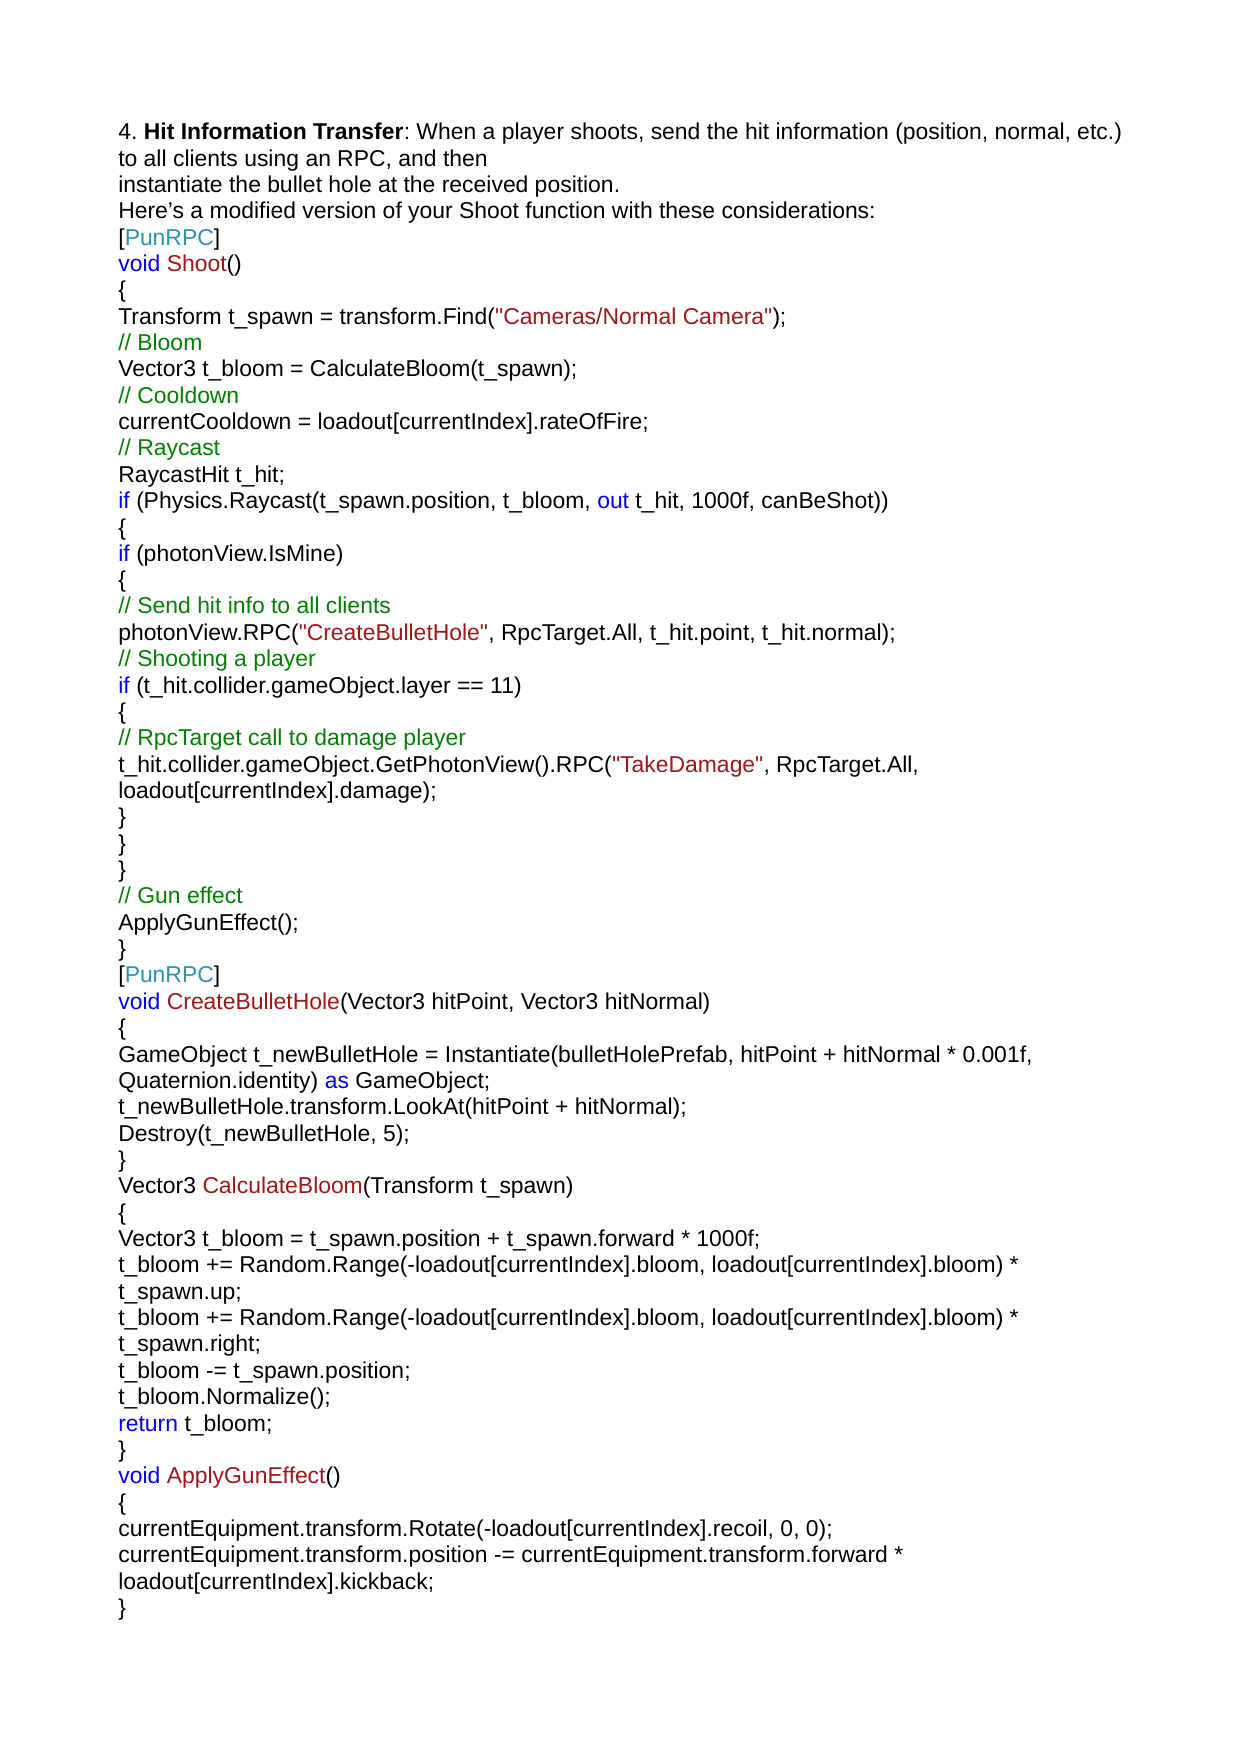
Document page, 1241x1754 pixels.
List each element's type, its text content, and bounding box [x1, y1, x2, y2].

text } [118, 1594, 1122, 1620]
text photonView.RPC("CreateBulletHole", RpcTarget.All, t_hit.point, t_hit.normal); [118, 619, 1122, 645]
text GameObject t_newBulletHole = Instantiate(bulletHolePrefab, hitPoint + hitNormal * 0.001f, Quaternion.identity) as GameObject; [118, 1041, 1122, 1093]
text if (Physics.Raycast(t_spawn.position, t_bloom, out t_hit, 1000f, canBeShot)) [118, 487, 1122, 513]
text t_hit.collider.gameObject.GetPhotonView().RPC("TakeDamage", RpcTarget.All, loadout[currentIndex].damage); [118, 751, 1122, 803]
text currentEquipment.transform.position -= currentEquipment.transform.forward * loadout[currentIndex].kickback; [118, 1541, 1122, 1594]
text } [118, 1436, 1122, 1462]
text { [118, 566, 1122, 592]
text // Raycast [118, 434, 1122, 461]
text t_bloom.Normalize(); [118, 1383, 1122, 1409]
text RaycastHit t_hit; [118, 461, 1122, 487]
text { [118, 698, 1122, 724]
text [PunRPC] [118, 961, 1122, 988]
text { [118, 513, 1122, 540]
text Here’s a modified version of your Shoot function with these considerations: [118, 197, 1122, 223]
text Vector3 t_bloom = CalculateBloom(t_spawn); [118, 355, 1122, 382]
text t_bloom -= t_spawn.position; [118, 1357, 1122, 1383]
text } [118, 830, 1122, 856]
text if (t_hit.collider.gameObject.layer == 11) [118, 672, 1122, 698]
text // Gun effect [118, 882, 1122, 909]
text { [118, 1488, 1122, 1515]
text currentCooldown = loadout[currentIndex].rateOfFire; [118, 408, 1122, 434]
text void CreateBulletHole(Vector3 hitPoint, Vector3 hitNormal) [118, 988, 1122, 1014]
text Vector3 t_bloom = t_spawn.position + t_spawn.forward * 1000f; [118, 1225, 1122, 1251]
text } [118, 803, 1122, 830]
text instantiate the bullet hole at the received position. [118, 171, 1122, 197]
text // Send hit info to all clients [118, 592, 1122, 619]
text t_bloom += Random.Range(-loadout[currentIndex].bloom, loadout[currentIndex].bloom) * t_spawn.right; [118, 1304, 1122, 1357]
text } [118, 935, 1122, 961]
text 4. Hit Information Transfer: When a player shoots, send the hit information (position, normal, etc.) to all clients using an RPC, and then [118, 118, 1122, 171]
text // RpcTarget call to damage player [118, 724, 1122, 751]
text currentEquipment.transform.Rotate(-loadout[currentIndex].recoil, 0, 0); [118, 1515, 1122, 1541]
text [PunRPC] [118, 223, 1122, 250]
text t_bloom += Random.Range(-loadout[currentIndex].bloom, loadout[currentIndex].bloom) * t_spawn.up; [118, 1251, 1122, 1304]
text if (photonView.IsMine) [118, 540, 1122, 566]
text void ApplyGunEffect() [118, 1462, 1122, 1488]
text // Cooldown [118, 382, 1122, 408]
text Destroy(t_newBulletHole, 5); [118, 1119, 1122, 1146]
text ApplyGunEffect(); [118, 909, 1122, 935]
text void Shoot() [118, 250, 1122, 276]
text t_newBulletHole.transform.LookAt(hitPoint + hitNormal); [118, 1093, 1122, 1119]
text // Bloom [118, 329, 1122, 355]
text Vector3 CalculateBloom(Transform t_spawn) [118, 1172, 1122, 1199]
text Transform t_spawn = transform.Find("Cameras/Normal Camera"); [118, 303, 1122, 329]
text } [118, 1146, 1122, 1172]
text { [118, 1014, 1122, 1041]
text // Shooting a player [118, 645, 1122, 672]
text { [118, 1199, 1122, 1225]
text return t_bloom; [118, 1409, 1122, 1436]
text { [118, 276, 1122, 303]
text } [118, 856, 1122, 882]
